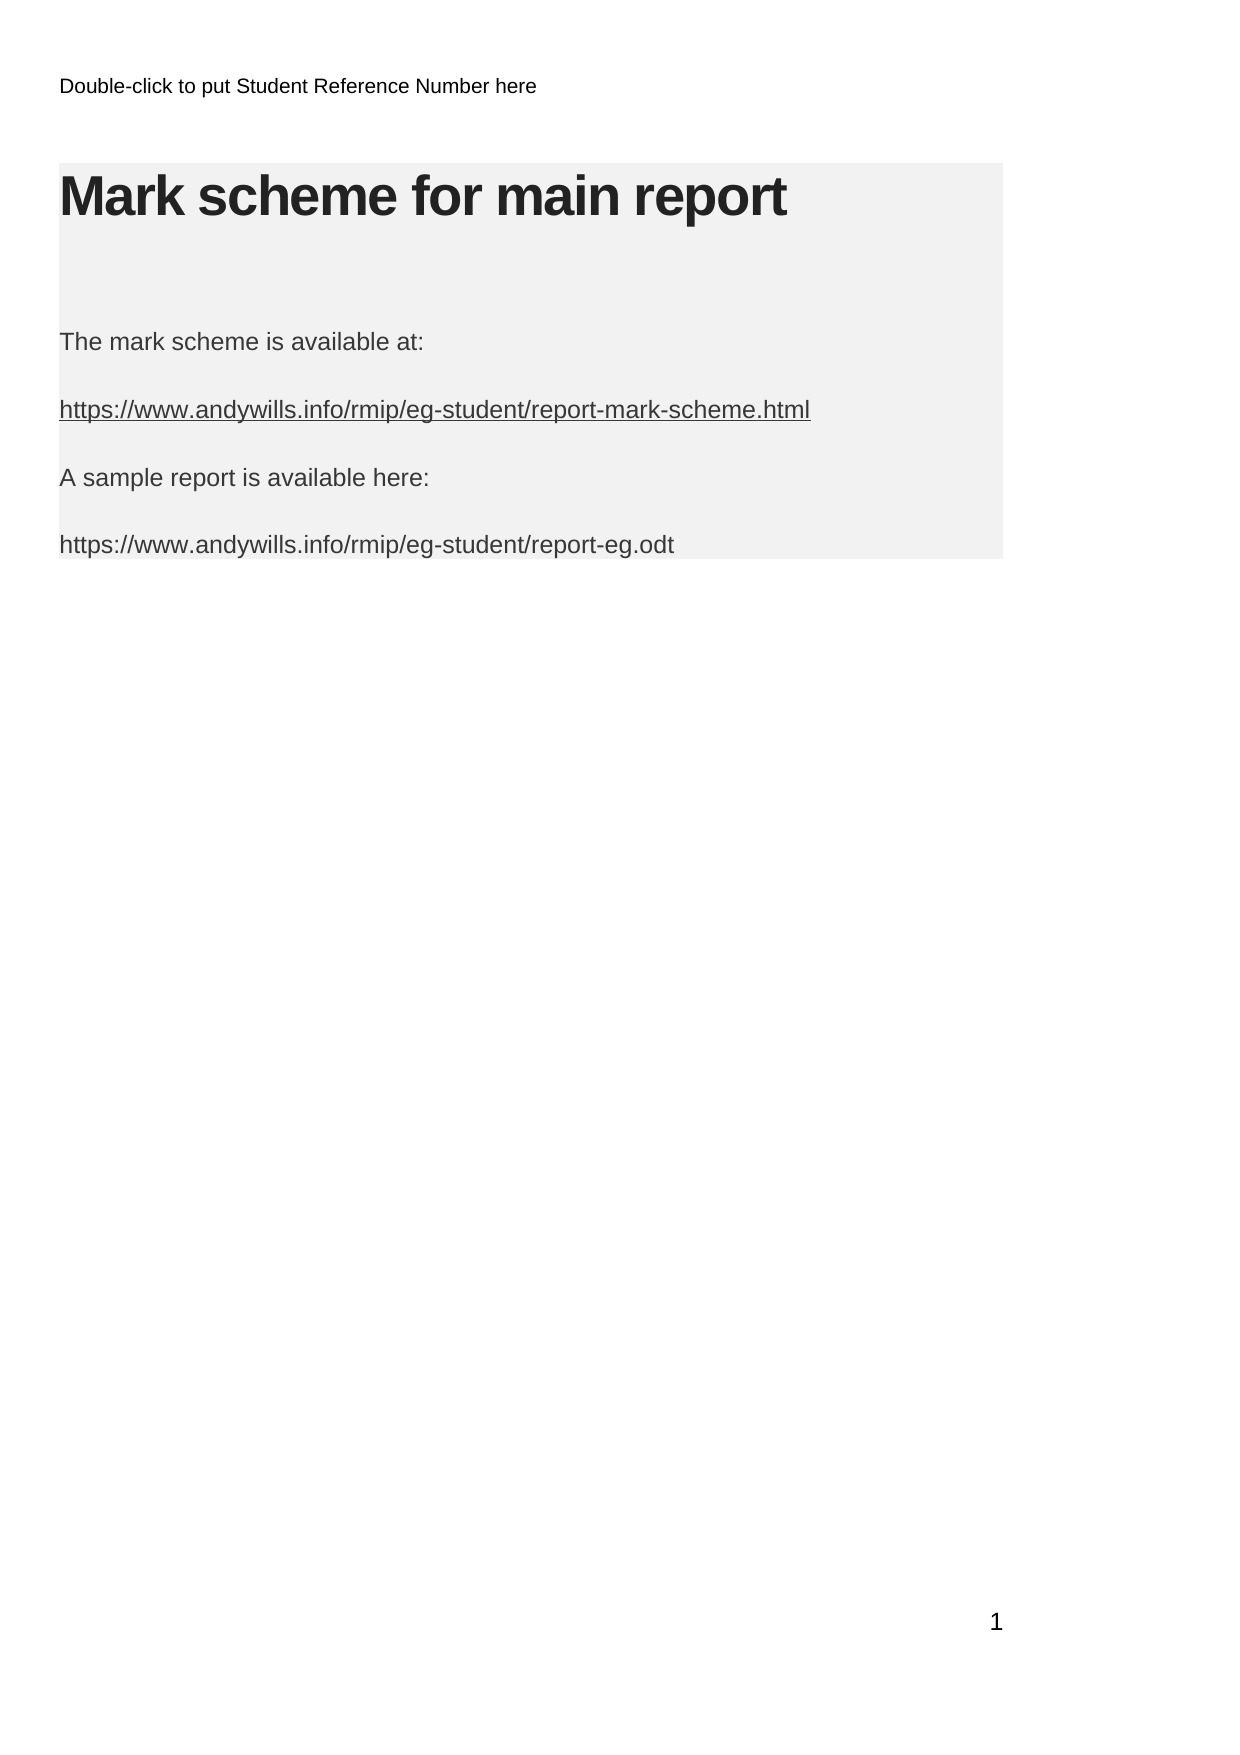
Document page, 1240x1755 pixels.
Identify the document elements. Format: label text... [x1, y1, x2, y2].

text A sample report is available here: [59, 463, 1003, 492]
text https://www.andywills.info/rmip/eg-student/report-eg.odt [59, 531, 1003, 559]
text https://www.andywills.info/rmip/eg-student/report-mark-scheme.html [59, 395, 1003, 424]
text The mark scheme is available at: [59, 327, 1003, 356]
text Mark scheme for main report [59, 163, 1003, 228]
